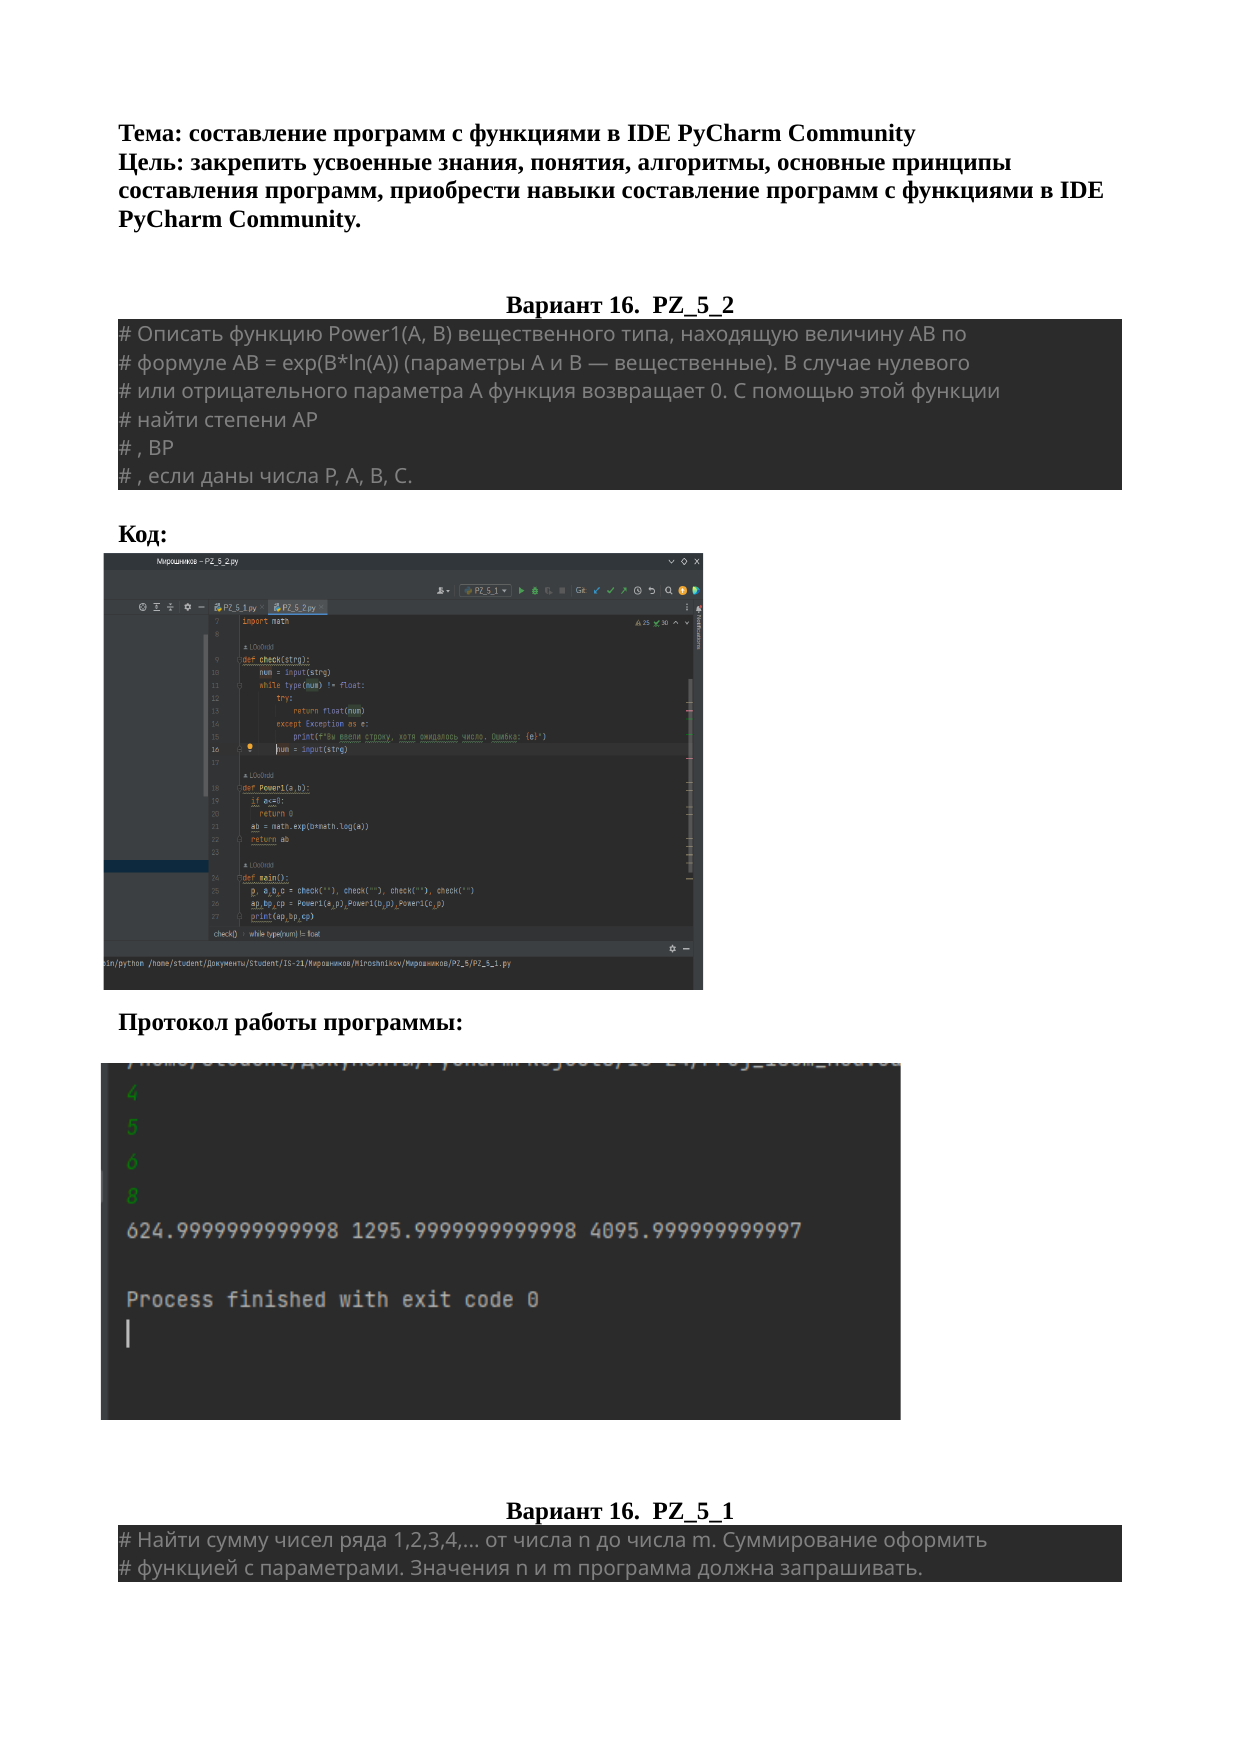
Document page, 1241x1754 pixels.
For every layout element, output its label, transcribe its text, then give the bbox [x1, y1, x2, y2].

text # Описать функцию Power1(A, B) вещественного типа, находящую величину AB по # формуле AB = exp(B*ln(A)) (параметры A и B — вещественные). В случае нулевого # или отрицательного параметра A функция возвращает 0. С помощью этой функции # найти степени AP # , BP # , если даны числа P, A, B, C. [118, 319, 1122, 490]
text Протокол работы программы: [118, 1007, 1122, 1036]
text # Найти сумму чисел ряда 1,2,3,4,... от числа n до числа m. Суммирование оформить # функцией с параметрами. Значения n и m программа должна запрашивать. [118, 1525, 1122, 1582]
text Вариант 16. PZ_5_2 [118, 291, 1122, 319]
text Вариант 16. PZ_5_1 [118, 1496, 1122, 1525]
text Код: [118, 519, 1122, 547]
picture [100, 1063, 901, 1420]
text Тема: составление программ с функциями в IDE PyCharm Community [118, 118, 1122, 147]
text Цель: закрепить усвоенные знания, понятия, алгоритмы, основные принципы составления программ, приобрести навыки составление программ с функциями в IDE PyCharm Community. [118, 147, 1122, 233]
